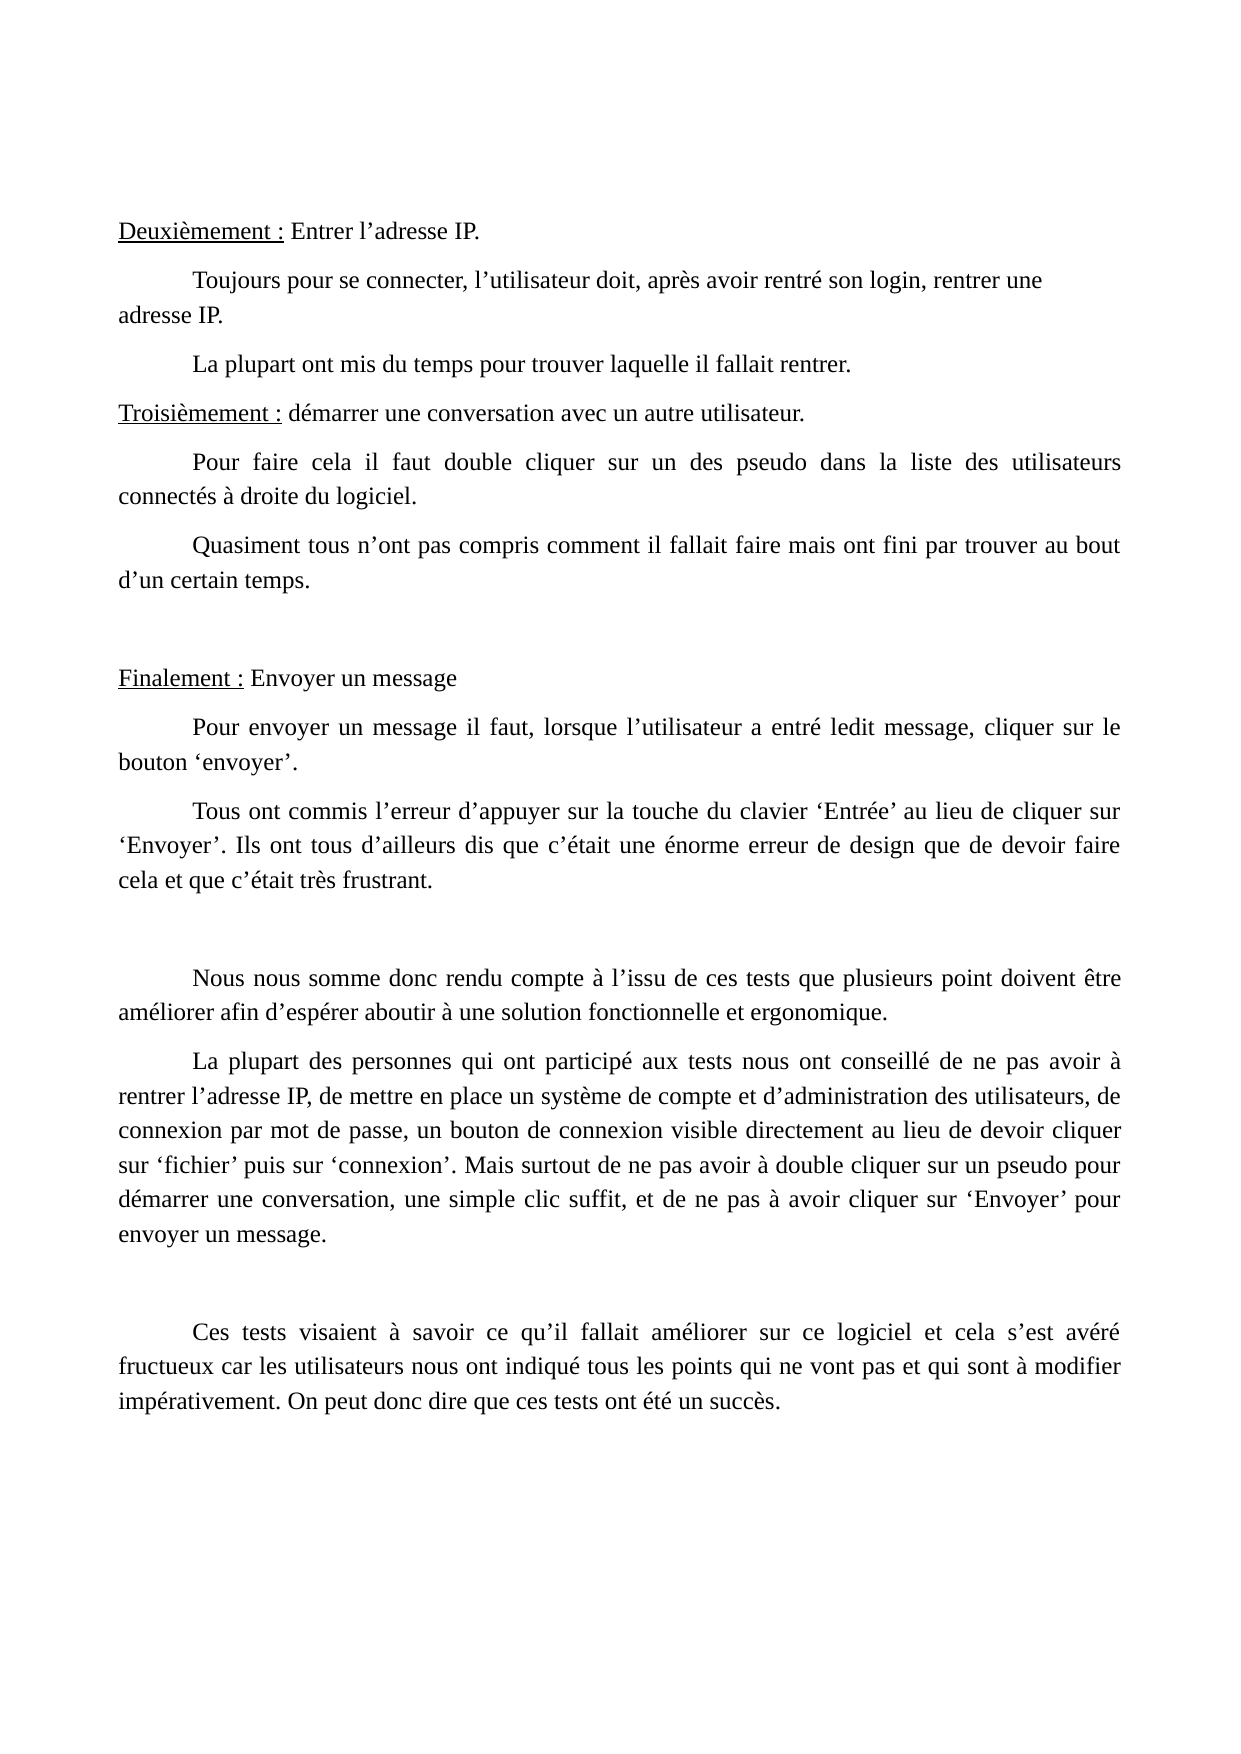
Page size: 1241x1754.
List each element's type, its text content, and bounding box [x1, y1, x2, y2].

text Nous nous somme donc rendu compte à l’issu de ces tests que plusieurs point doivent être améliorer afin d’espérer aboutir à une solution fonctionnelle et ergonomique. [118, 963, 1122, 1026]
text Finalement : Envoyer un message [118, 663, 1122, 692]
text La plupart des personnes qui ont participé aux tests nous ont conseillé de ne pas avoir à rentrer l’adresse IP, de mettre en place un système de compte et d’administration des utilisateurs, de connexion par mot de passe, un bouton de connexion visible directement au lieu de devoir cliquer sur ‘fichier’ puis sur ‘connexion’. Mais surtout de ne pas avoir à double cliquer sur un pseudo pour démarrer une conversation, une simple clic suffit, et de ne pas à avoir cliquer sur ‘Envoyer’ pour envoyer un message. [118, 1046, 1122, 1247]
text Tous ont commis l’erreur d’appuyer sur la touche du clavier ‘Entrée’ au lieu de cliquer sur ‘Envoyer’. Ils ont tous d’ailleurs dis que c’était une énorme erreur de design que de devoir faire cela et que c’était très frustrant. [118, 796, 1122, 893]
text Quasiment tous n’ont pas compris comment il fallait faire mais ont fini par trouver au bout d’un certain temps. [118, 531, 1122, 594]
text Pour envoyer un message il faut, lorsque l’utilisateur a entré ledit message, cliquer sur le bouton ‘envoyer’. [118, 712, 1122, 775]
text Troisièmement : démarrer une conversation avec un autre utilisateur. [118, 398, 1122, 427]
text Ces tests visaient à savoir ce qu’il fallait améliorer sur ce logiciel et cela s’est avéré fructueux car les utilisateurs nous ont indiqué tous les points qui ne vont pas et qui sont à modifier impérativement. On peut donc dire que ces tests ont été un succès. [118, 1317, 1122, 1414]
text La plupart ont mis du temps pour trouver laquelle il fallait rentrer. [118, 349, 1122, 378]
text Pour faire cela il faut double cliquer sur un des pseudo dans la liste des utilisateurs connectés à droite du logiciel. [118, 447, 1122, 510]
text Toujours pour se connecter, l’utilisateur doit, après avoir rentré son login, rentrer une adresse IP. [118, 265, 1122, 328]
text Deuxièmement : Entrer l’adresse IP. [118, 216, 1122, 245]
